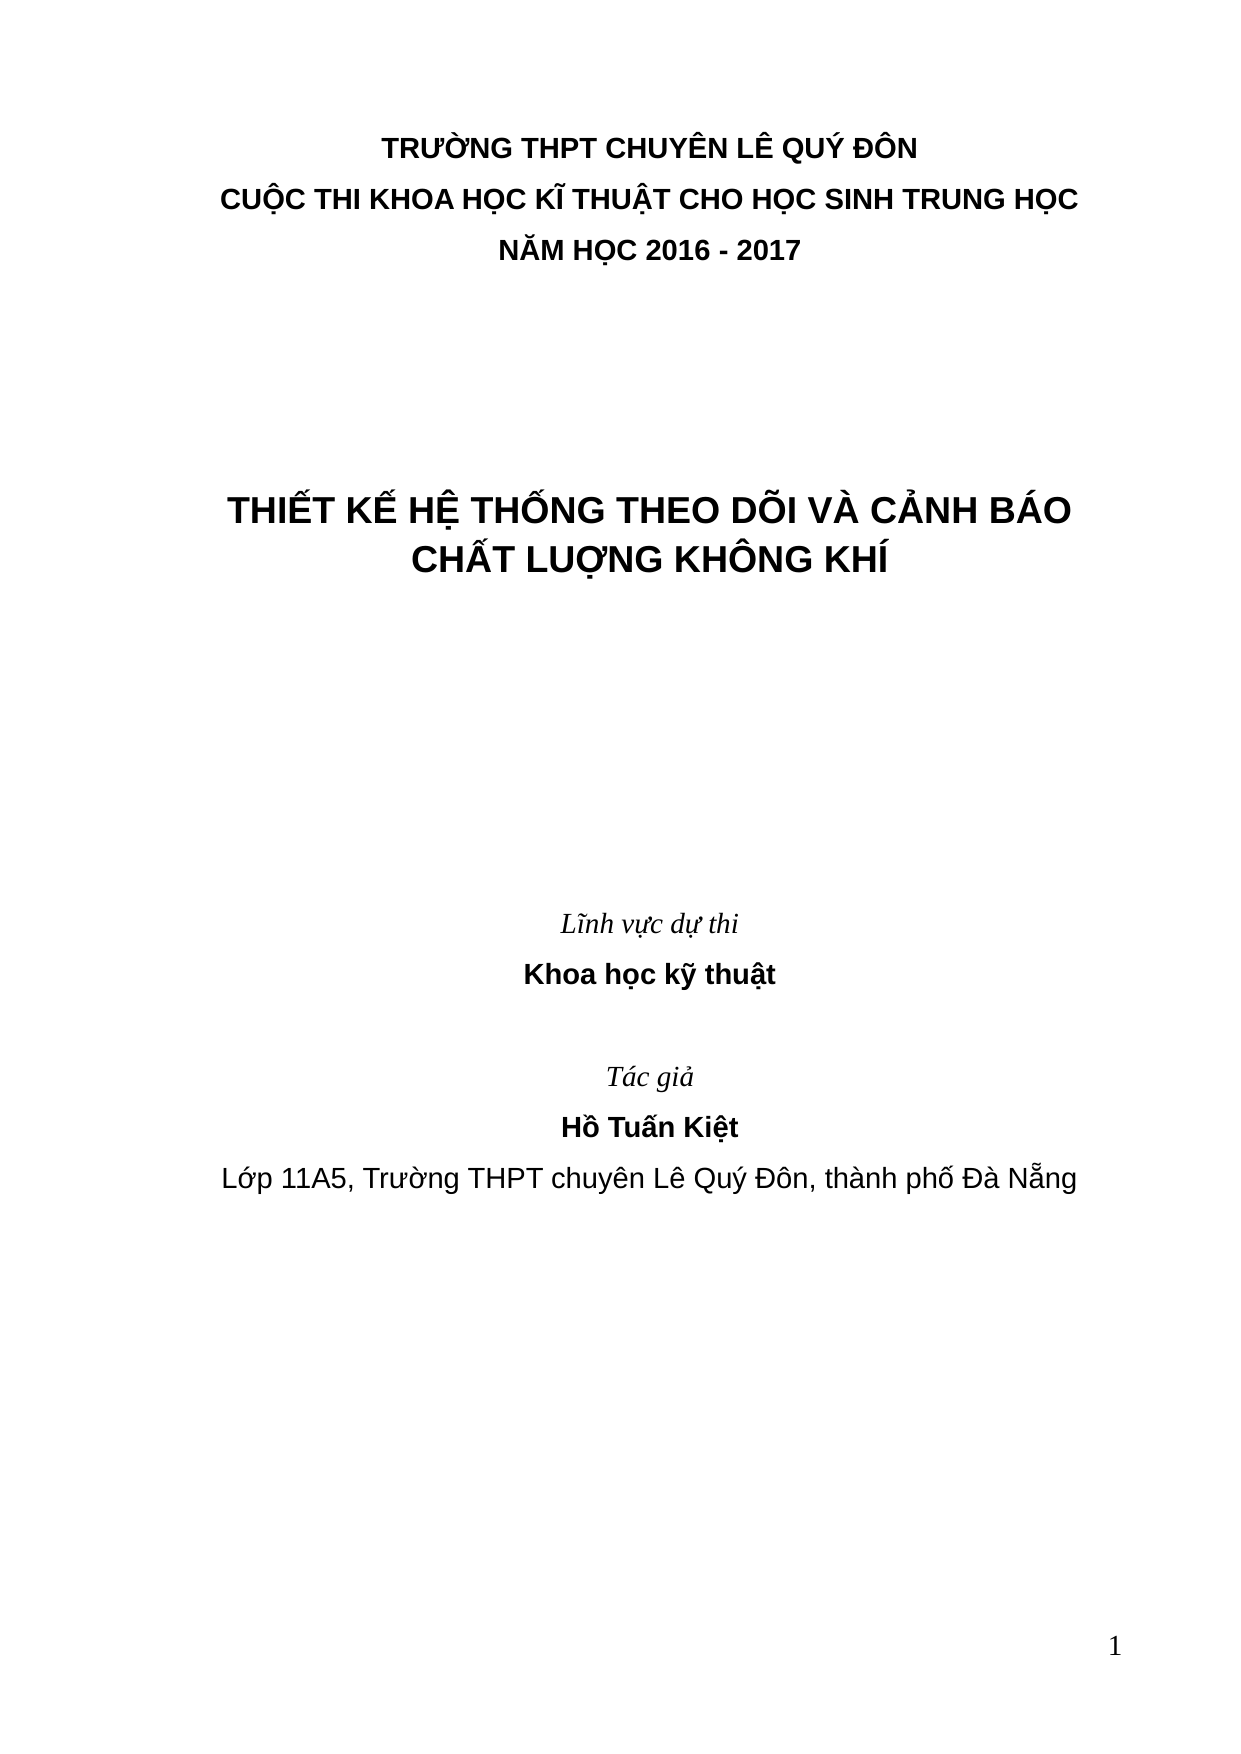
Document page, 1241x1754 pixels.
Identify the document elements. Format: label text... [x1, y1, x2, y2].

text Khoa học kỹ thuật [177, 957, 1122, 990]
text THIẾT KẾ HỆ THỐNG THEO DÕI VÀ CẢNH BÁO CHẤT LUỢNG KHÔNG KHÍ [177, 488, 1122, 581]
text Lớp 11A5, Trường THPT chuyên Lê Quý Đôn, thành phố Đà Nẵng [177, 1161, 1122, 1194]
text TRƯỜNG THPT CHUYÊN LÊ QUÝ ĐÔN [177, 131, 1122, 164]
text NĂM HỌC 2016 - 2017 [177, 233, 1122, 266]
text Lĩnh vực dự thi [177, 906, 1122, 939]
text CUỘC THI KHOA HỌC KĨ THUẬT CHO HỌC SINH TRUNG HỌC [177, 182, 1122, 215]
text Hồ Tuấn Kiệt [177, 1110, 1122, 1143]
text Tác giả [177, 1059, 1122, 1092]
